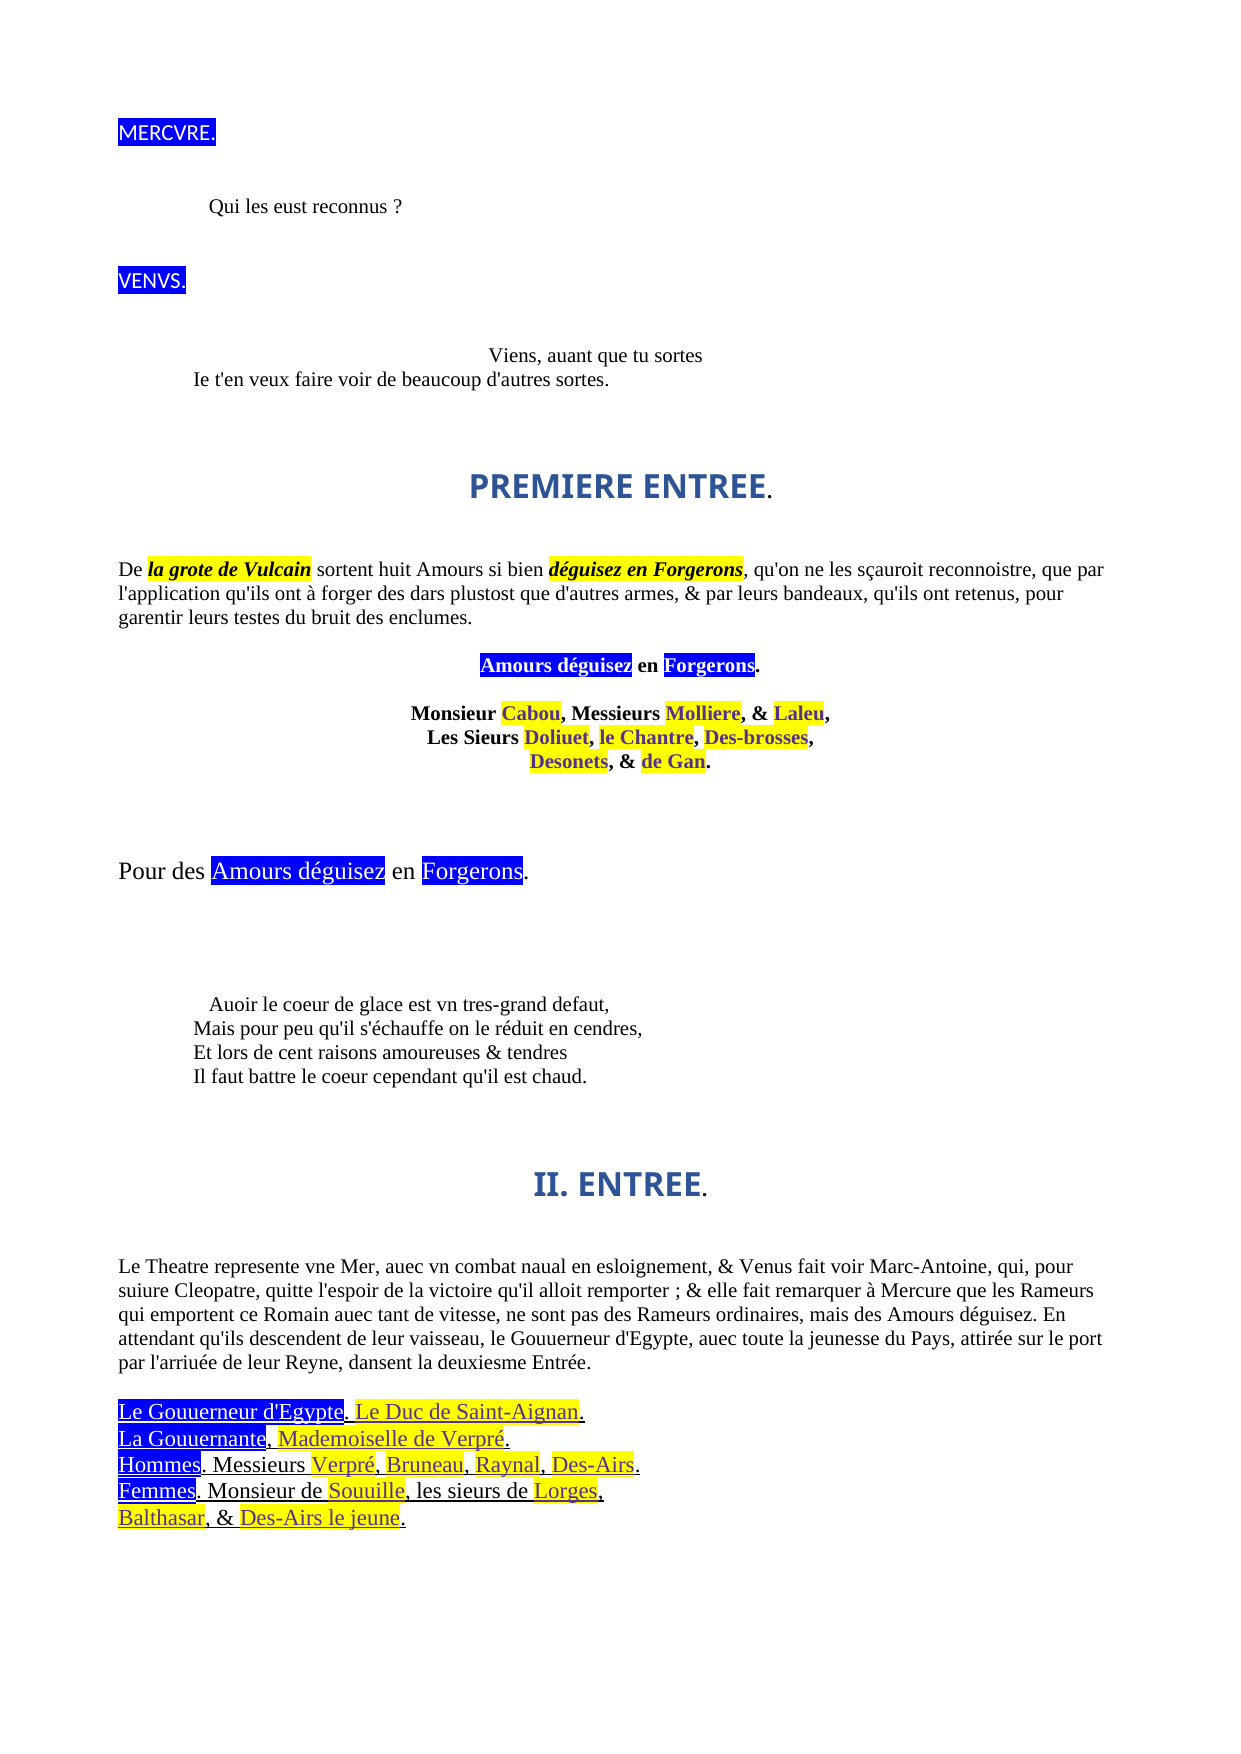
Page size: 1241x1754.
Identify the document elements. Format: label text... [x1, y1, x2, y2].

list Balthasar, & Des-Airs le jeune. [205, 1504, 240, 1527]
text Il faut battre le coeur cependant qu'il est chaud. [193, 1064, 1122, 1088]
list Hommes. Messieurs Verpré, Bruneau, Raynal, Des-Airs. [634, 1451, 1122, 1477]
text Auoir le coeur de glace est vn tres-grand defaut, [193, 992, 1122, 1016]
text MERCVRE. [216, 118, 1122, 146]
subtitle PREMIERE ENTREE. [118, 463, 1122, 508]
subtitle Desonets, & de Gan. [706, 749, 1122, 773]
subtitle Desonets, & de Gan. [608, 749, 641, 773]
subtitle Les Sieurs Doliuet, le Chantre, Des-brosses, [118, 725, 524, 749]
text Pour des Amours déguisez en Forgerons. [385, 856, 422, 885]
subtitle Desonets, & de Gan. [118, 749, 530, 773]
text Et lors de cent raisons amoureuses & tendres [193, 1040, 1122, 1064]
list La Gouuernante, Mademoiselle de Verpré. [504, 1425, 1122, 1451]
text Qui les eust reconnus ? [193, 194, 1122, 218]
text Ie t'en veux faire voir de beaucoup d'autres sortes. [193, 367, 1122, 391]
list Le Gouuerneur d'Egypte. Le Duc de Saint-Aignan. [118, 1398, 1122, 1425]
text Pour des Amours déguisez en Forgerons. [523, 856, 1122, 885]
list Hommes. Messieurs Verpré, Bruneau, Raynal, Des-Airs. [201, 1451, 311, 1474]
list Femmes. Monsieur de Souuille, les sieurs de Lorges, [118, 1477, 1122, 1504]
subtitle Amours déguisez en Forgerons. [632, 653, 664, 677]
text VENVS. [186, 266, 1122, 294]
subtitle Les Sieurs Doliuet, le Chantre, Des-brosses, [808, 725, 1122, 749]
subtitle Monsieur Cabou, Messieurs Molliere, & Laleu, [824, 701, 1122, 725]
text Le Theatre represente vne Mer, auec vn combat naual en esloignement, & Venus fait voir Marc-Antoine, qui, pour suiure Cleopatre, quitte l'espoir de la victoire qu'il alloit remporter ; & elle fait remarquer à Mercure que les Rameurs qui emportent ce Romain auec tant de vitesse, ne sont pas des Rameurs ordinaires, mais des Amours déguisez. En attendant qu'ils descendent de leur vaisseau, le Gouuerneur d'Egypte, auec toute la jeunesse du Pays, attirée sur le port par l'arriuée de leur Reyne, dansent la deuxiesme Entrée. [118, 1254, 1122, 1374]
subtitle Monsieur Cabou, Messieurs Molliere, & Laleu, [118, 701, 501, 725]
subtitle II. ENTREE. [118, 1161, 1122, 1206]
text Pour des Amours déguisez en Forgerons. [118, 856, 211, 885]
subtitle Amours déguisez en Forgerons. [755, 653, 1122, 677]
text Mais pour peu qu'il s'échauffe on le réduit en cendres, [193, 1016, 1122, 1040]
subtitle Monsieur Cabou, Messieurs Molliere, & Laleu, [561, 701, 665, 725]
list Balthasar, & Des-Airs le jeune. [400, 1504, 1122, 1530]
subtitle Amours déguisez en Forgerons. [118, 653, 480, 677]
text Viens, auant que tu sortes [193, 343, 1122, 367]
text De la grote de Vulcain sortent huit Amours si bien déguisez en Forgerons, qu'on ne les sçauroit reconnoistre, que par l'application qu'ils ont à forger des dars plustost que d'autres armes, & par leurs bandeaux, qu'ils ont retenus, pour garentir leurs testes du bruit des enclumes. [118, 556, 1122, 629]
